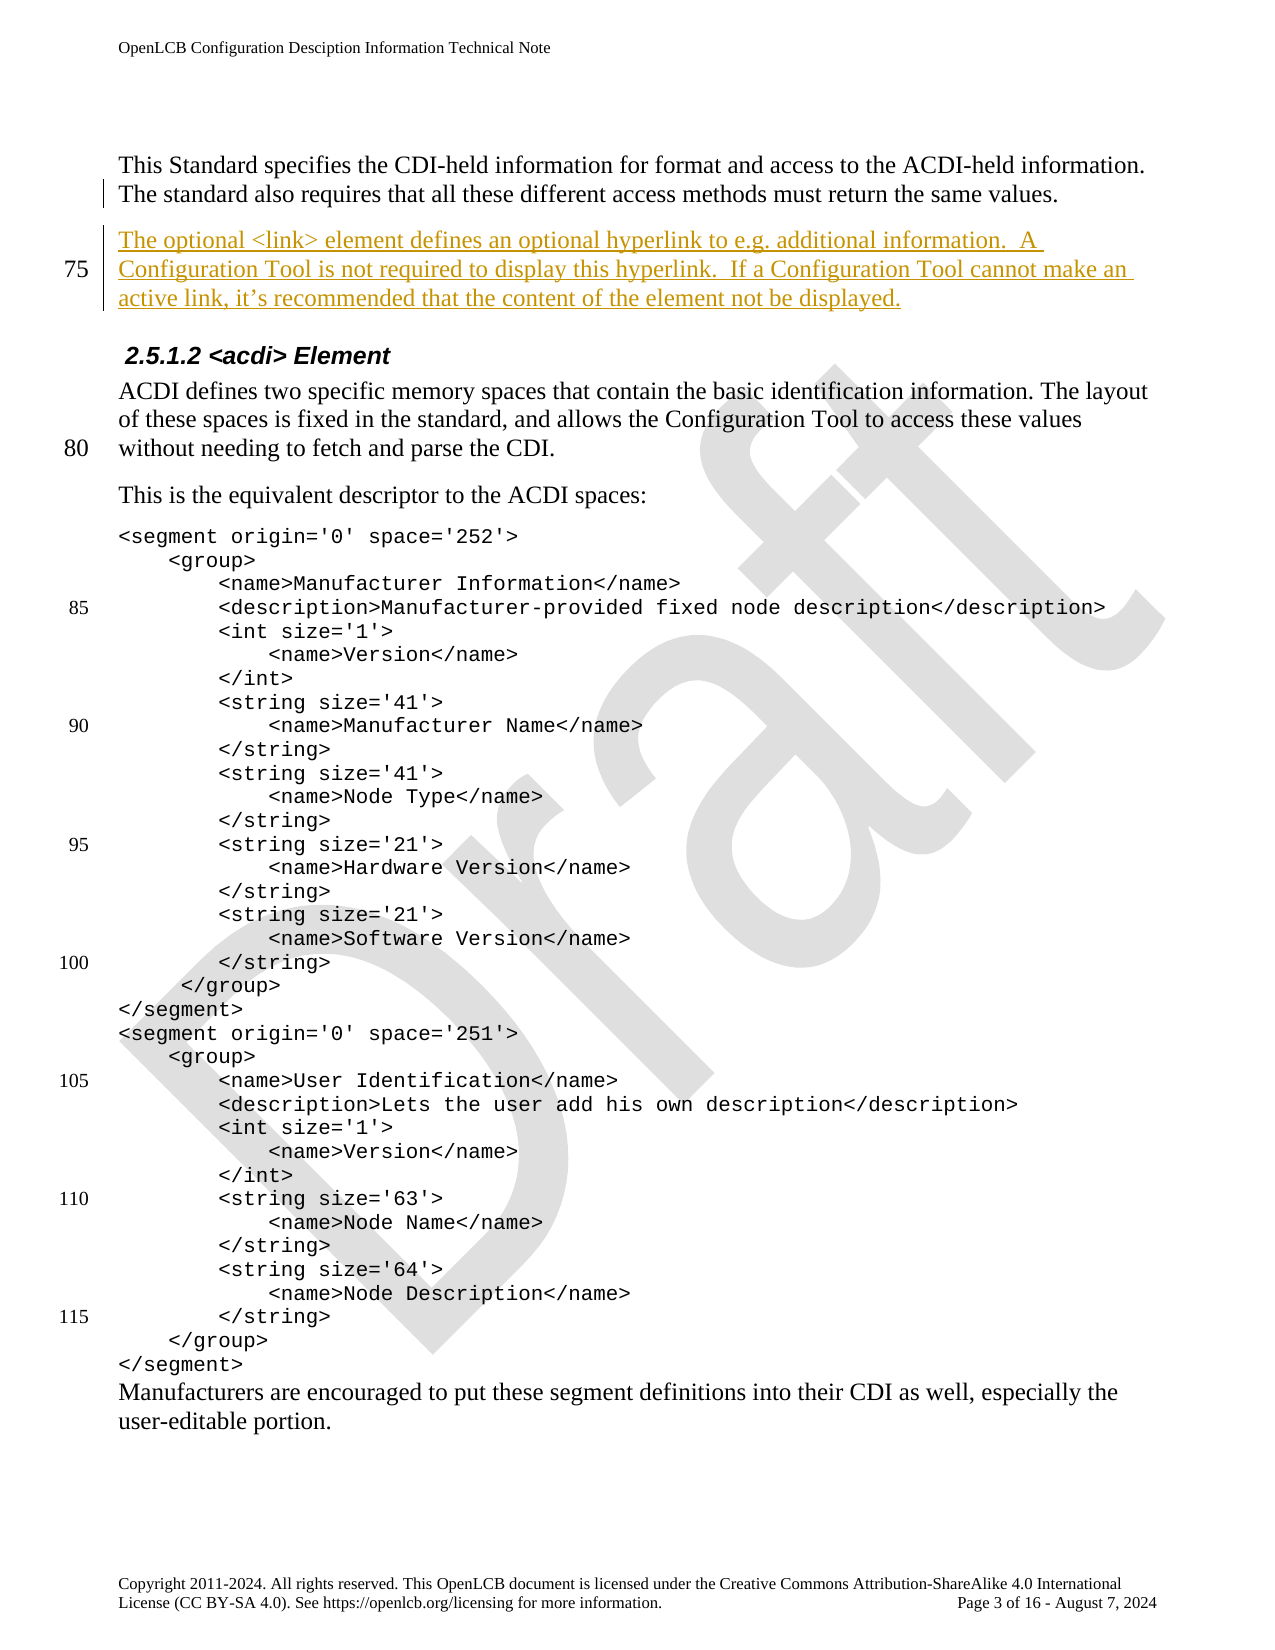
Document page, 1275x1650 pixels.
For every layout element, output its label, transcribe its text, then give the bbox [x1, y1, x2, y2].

text <name>Node Type</name> [892, 786, 1157, 810]
text </string> [118, 1236, 336, 1259]
text [844, 739, 983, 763]
text </segment> [118, 1354, 1157, 1377]
text <name>User Identification</name> [215, 1070, 503, 1094]
text <group> [191, 1046, 490, 1070]
text [767, 763, 825, 786]
text <name>Node Description</name> [483, 1283, 1157, 1306]
text <int size='1'> [564, 1117, 1157, 1141]
text [835, 550, 981, 573]
text </string> [118, 810, 498, 833]
text [732, 833, 850, 857]
text [838, 480, 916, 508]
text <name>Version</name> [118, 644, 659, 668]
text <string size='41'> [118, 692, 608, 715]
text This Standard specifies the CDI-held information for format and access to the ACDI-held information. The standard also requires that all these different access methods must return the same values. [118, 150, 1157, 207]
text [646, 763, 731, 786]
text </group> [118, 975, 184, 999]
text <name>Version</name> [286, 1141, 518, 1164]
text [459, 1306, 1157, 1330]
text <name>Hardware Version</name> [878, 857, 1157, 881]
text <string size='21'> [118, 833, 507, 857]
text [1023, 550, 1157, 573]
text <name>User Identification</name> [118, 1070, 171, 1094]
text <int size='1'> [118, 1117, 218, 1141]
text <string size='64'> [404, 1259, 459, 1283]
text [999, 526, 1157, 550]
text </string> [118, 881, 481, 904]
text <name>User Identification</name> [695, 1070, 1157, 1094]
text [769, 573, 817, 597]
text <description>Manufacturer-provided fixed node description</description> [118, 597, 841, 621]
text <name>Software Version</name> [572, 928, 752, 952]
text <name>Node Type</name> [542, 786, 711, 810]
text [435, 1330, 1157, 1354]
text [953, 668, 1157, 692]
text <name>Version</name> [118, 1141, 241, 1164]
text <string size='21'> [330, 904, 506, 928]
text <segment origin='0' space='252'> [118, 526, 762, 550]
text [906, 621, 1052, 644]
text <string size='21'> [867, 904, 1157, 928]
text <name>Software Version</name> [845, 928, 1157, 952]
text <description>Lets the user add his own description</description> [557, 1094, 1157, 1117]
text [669, 681, 727, 692]
text <segment origin='0' space='251'> [666, 1023, 1157, 1046]
text </int> [566, 1164, 1157, 1188]
text <name>Node Name</name> [357, 1212, 502, 1236]
text </string> [118, 1306, 407, 1330]
text </group> [118, 1330, 431, 1354]
text This is the equivalent descriptor to the ACDI spaces: [118, 480, 728, 508]
text [858, 573, 1005, 597]
text <name>Manufacturer Name</name> [639, 715, 766, 739]
text [1046, 573, 1157, 597]
text [541, 881, 703, 904]
text <name>Node Name</name> [118, 1212, 313, 1236]
text <description>Manufacturer-provided fixed node description</description> [882, 597, 1029, 621]
text [530, 1236, 1157, 1259]
text [534, 833, 688, 857]
text [953, 480, 1157, 508]
subtitle <acdi> Element [118, 341, 1157, 370]
text <name>Node Description</name> [118, 1283, 383, 1306]
text <segment origin='0' space='251'> [517, 1023, 624, 1046]
text <name>Hardware Version</name> [534, 857, 691, 881]
text </segment> [207, 999, 452, 1023]
text <description>Lets the user add his own description</description> [118, 1094, 194, 1117]
text <string size='21'> [554, 904, 723, 928]
text <int size='1'> [118, 621, 864, 644]
text </string> [118, 739, 596, 763]
text [960, 810, 1157, 833]
text [381, 1236, 482, 1259]
text </group> [231, 975, 426, 999]
text <name>Manufacturer Name</name> [1000, 715, 1157, 739]
text </int> [118, 1164, 265, 1188]
text <name>Node Name</name> [547, 1212, 1157, 1236]
text The optional <link> element defines an optional hyperlink to e.g. additional information. A Configuration Tool is not required to display this hyperlink. If a Configuration Tool cannot make an active link, it’s recommended that the content of the element not be displayed. [118, 225, 1157, 311]
text [825, 526, 958, 550]
text [738, 644, 888, 668]
text [797, 692, 935, 715]
text ACDI defines two specific memory spaces that contain the basic identification information. The layout of these spaces is fixed in the standard, and allows the Configuration Tool to access these values without needing to fetch and parse the CDI. [118, 376, 858, 462]
text <name>Software Version</name> [410, 928, 530, 952]
text [929, 644, 1088, 668]
text <group> [533, 1046, 648, 1070]
text </segment> [496, 999, 601, 1023]
text [766, 480, 824, 508]
text [647, 692, 755, 715]
text <int size='1'> [262, 1117, 517, 1141]
text </segment> [642, 999, 1157, 1023]
text ACDI defines two specific memory spaces that contain the basic identification information. The layout of these spaces is fixed in the standard, and allows the Configuration Tool to access these values without needing to fetch and parse the CDI. [849, 376, 1157, 462]
text [734, 810, 848, 833]
text </int> [309, 1164, 518, 1188]
text <group> [118, 1046, 147, 1070]
text <name>Manufacturer Name</name> [820, 715, 959, 739]
text <string size='41'> [118, 763, 605, 786]
text <group> [118, 550, 754, 573]
text <description>Lets the user add his own description</description> [239, 1094, 512, 1117]
text <string size='63'> [559, 1188, 1157, 1212]
text </string> [595, 952, 1157, 975]
text [977, 692, 1157, 715]
text <name>Version</name> [568, 1141, 1157, 1164]
text <name>Node Type</name> [118, 786, 510, 810]
text <name>Node Type</name> [746, 786, 839, 810]
text <name>Manufacturer Information</name> [118, 573, 765, 597]
text <name>Hardware Version</name> [118, 857, 458, 881]
text <string size='64'> [118, 1259, 360, 1283]
text <string size='21'> [118, 904, 313, 928]
text <string size='64'> [506, 1259, 1157, 1283]
text </int> [118, 668, 628, 692]
text </segment> [118, 999, 160, 1023]
text <string size='63'> [333, 1188, 513, 1212]
text [1024, 739, 1157, 763]
text [878, 881, 1157, 904]
text [871, 833, 1157, 857]
text [868, 763, 1157, 786]
text [773, 668, 912, 692]
text [745, 881, 846, 904]
text <name>Software Version</name> [118, 928, 239, 952]
text <name>Hardware Version</name> [733, 857, 850, 881]
text <string size='21'> [766, 904, 831, 919]
text <name>User Identification</name> [546, 1070, 672, 1094]
text </string> [260, 954, 392, 975]
text <string size='63'> [118, 1188, 289, 1212]
text </group> [618, 975, 1157, 999]
text [639, 739, 754, 763]
text [540, 810, 696, 833]
text Manufacturers are encouraged to put these segment definitions into their CDI as well, especially the user-editable portion. [118, 1377, 1157, 1435]
text <group> [689, 1046, 1157, 1070]
text </string> [446, 952, 553, 975]
text </string> [118, 952, 208, 975]
text <name>Manufacturer Name</name> [118, 715, 597, 739]
text <segment origin='0' space='251'> [187, 1023, 472, 1046]
text </group> [473, 975, 577, 999]
text [1123, 644, 1157, 668]
